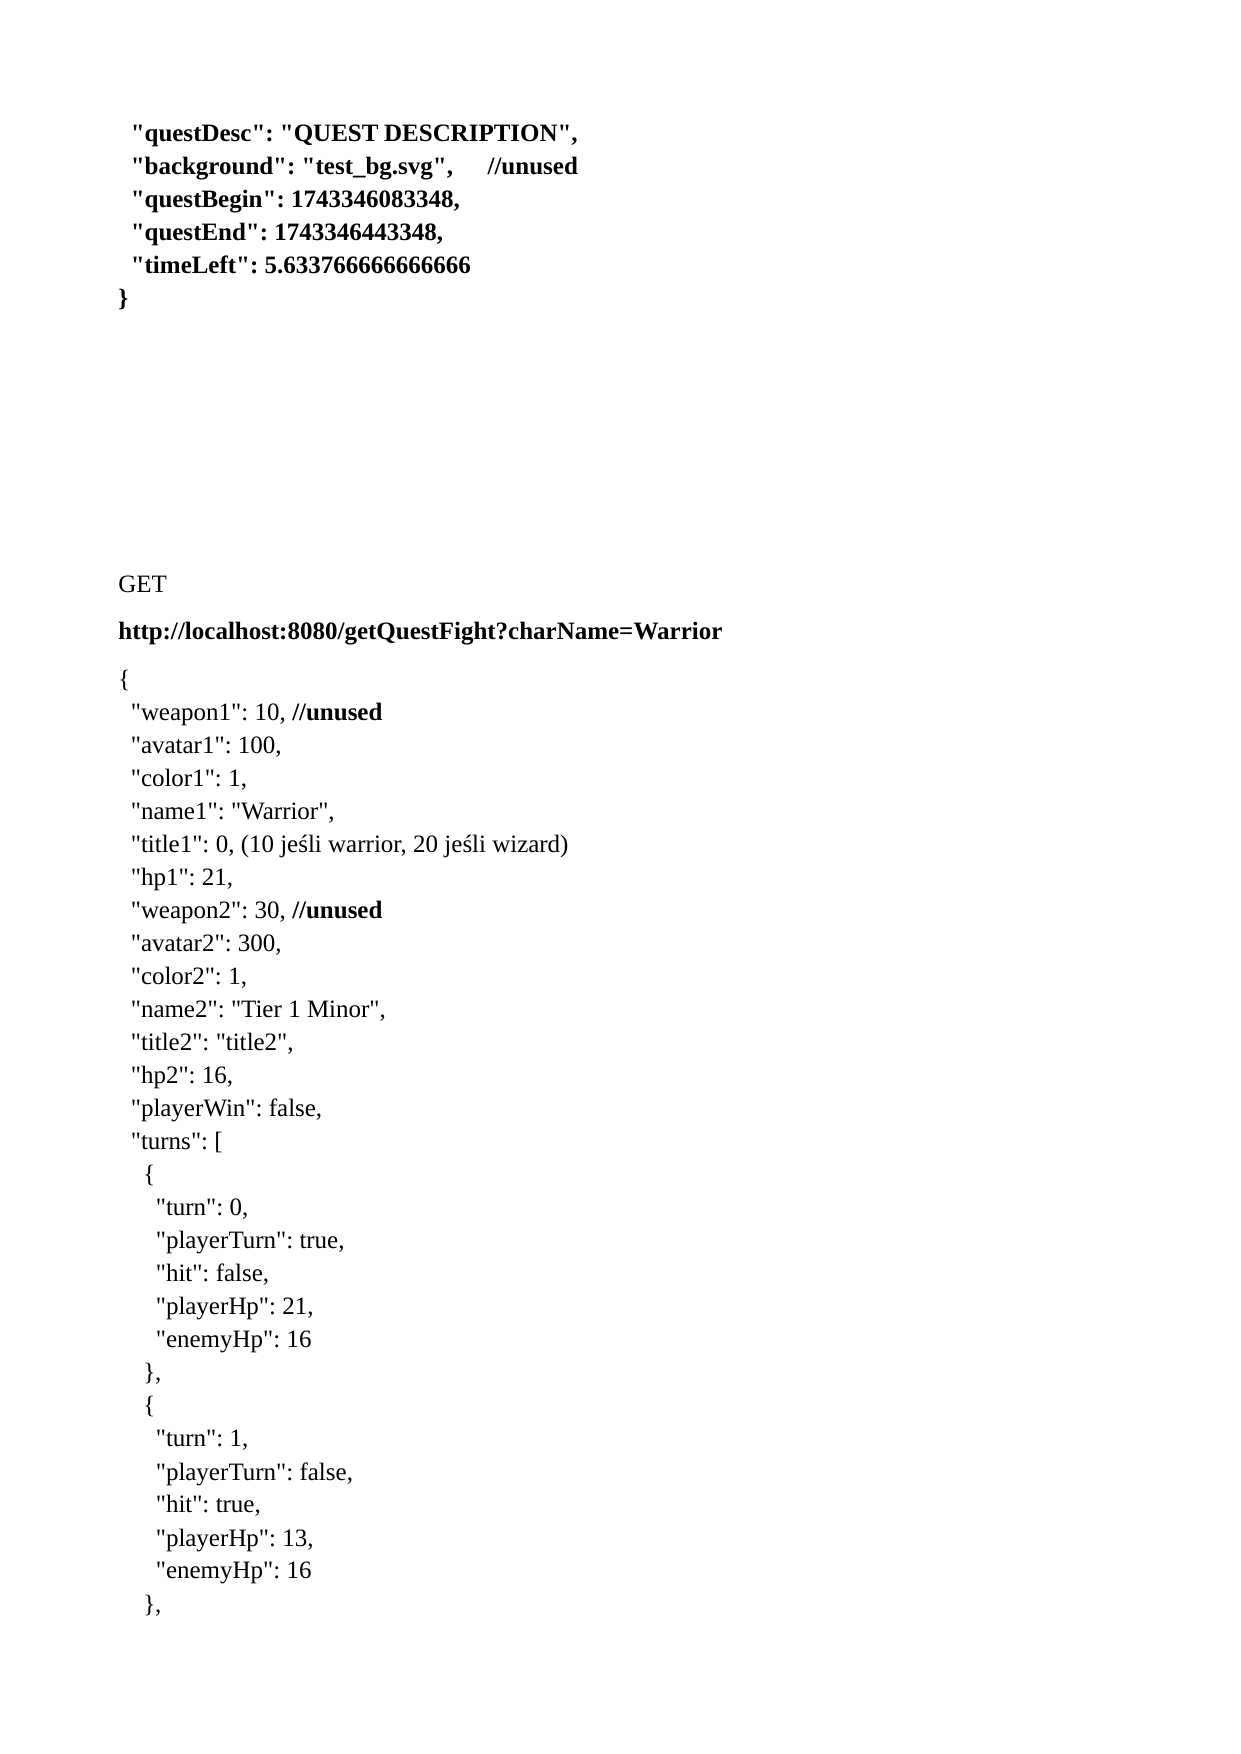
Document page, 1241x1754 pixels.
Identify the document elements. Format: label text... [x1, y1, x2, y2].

text http://localhost:8080/getQuestFight?charName=Warrior [118, 616, 1122, 645]
text "questDesc": "QUEST DESCRIPTION", "background": "test_bg.svg", //unused "questBegin": 1743346083348, "questEnd": 1743346443348, "timeLeft": 5.633766666666666 } [118, 118, 1122, 312]
text GET [118, 569, 1122, 598]
text { "weapon1": 10, //unused "avatar1": 100, "color1": 1, "name1": "Warrior", "title1": 0, (10 jeśli warrior, 20 jeśli wizard) "hp1": 21, "weapon2": 30, //unused "avatar2": 300, "color2": 1, "name2": "Tier 1 Minor", "title2": "title2", "hp2": 16, "playerWin": false, "turns": [ { "turn": 0, "playerTurn": true, "hit": false, "playerHp": 21, "enemyHp": 16 }, { "turn": 1, "playerTurn": false, "hit": true, "playerHp": 13, "enemyHp": 16 }, [118, 664, 1122, 1617]
